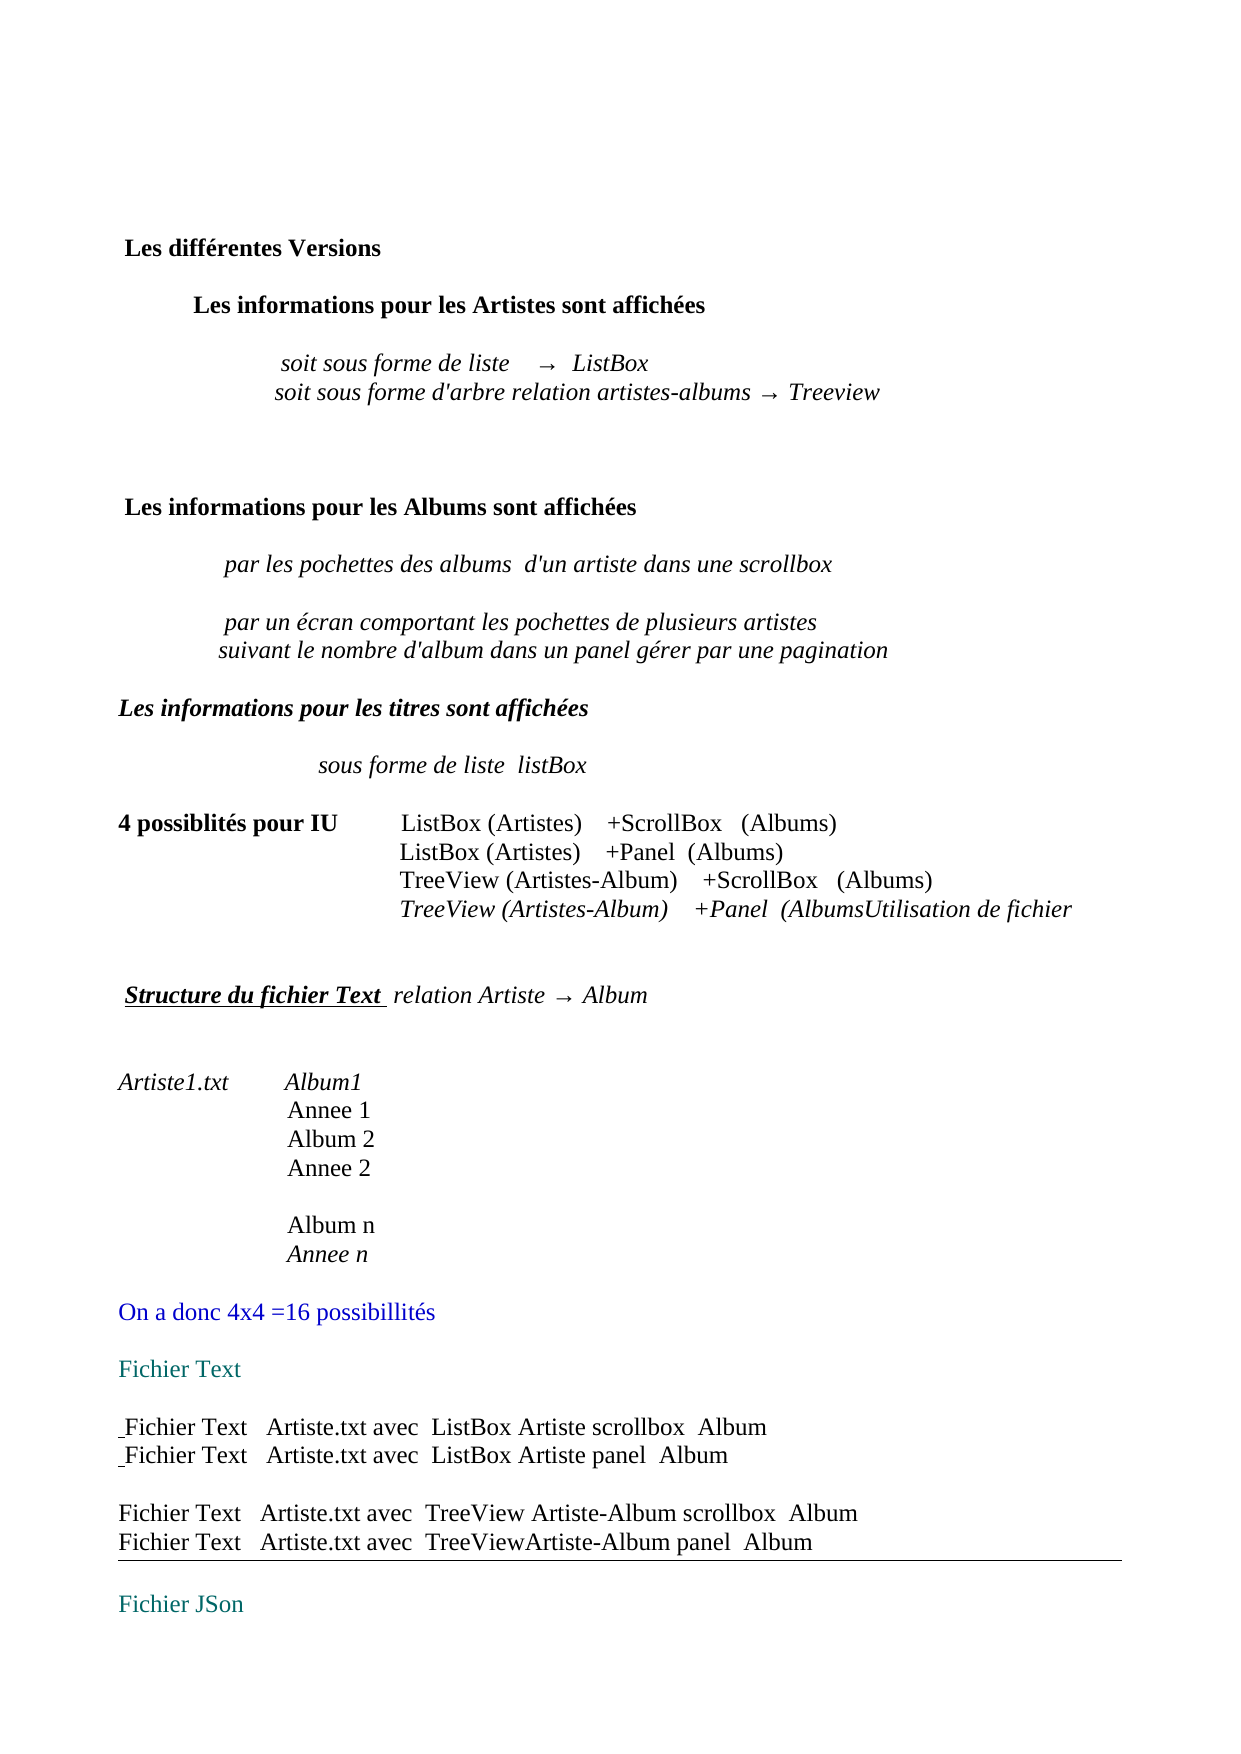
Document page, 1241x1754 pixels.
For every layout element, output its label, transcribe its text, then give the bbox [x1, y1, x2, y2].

text Structure du fichier Text relation Artiste → Album [118, 981, 1122, 1009]
text Annee n [118, 1239, 1122, 1268]
text Artiste1.txt Album1 [118, 1067, 1122, 1096]
text TreeView (Artistes-Album) +ScrollBox (Albums) [118, 866, 1122, 894]
text Fichier Text Artiste.txt avec TreeView Artiste-Album scrollbox Album [118, 1498, 1122, 1527]
text TreeView (Artistes-Album) +Panel (AlbumsUtilisation de fichier [118, 894, 1122, 923]
text Les informations pour les Artistes sont affichées [118, 291, 1122, 319]
text soit sous forme d'arbre relation artistes-albums → Treeview [118, 377, 1122, 406]
text 4 possiblités pour IU ListBox (Artistes) +ScrollBox (Albums) [118, 808, 1122, 837]
text soit sous forme de liste → ListBox [118, 348, 1122, 377]
text suivant le nombre d'album dans un panel gérer par une pagination [118, 636, 1122, 664]
text Album 2 [118, 1124, 1122, 1153]
text Annee 2 [118, 1153, 1122, 1182]
text ListBox (Artistes) +Panel (Albums) [118, 837, 1122, 866]
text par les pochettes des albums d'un artiste dans une scrollbox [118, 549, 1122, 578]
text On a donc 4x4 =16 possibillités [118, 1297, 1122, 1326]
text sous forme de liste listBox [118, 751, 1122, 779]
text Les informations pour les Albums sont affichées [118, 492, 1122, 521]
text Les différentes Versions [118, 233, 1122, 262]
text Fichier JSon [118, 1589, 1122, 1618]
text Fichier Text Artiste.txt avec ListBox Artiste scrollbox Album [118, 1412, 1122, 1441]
text Fichier Text [118, 1354, 1122, 1383]
text Fichier Text Artiste.txt avec ListBox Artiste panel Album [118, 1441, 1122, 1469]
text par un écran comportant les pochettes de plusieurs artistes [118, 607, 1122, 636]
text Les informations pour les titres sont affichées [118, 693, 1122, 722]
text Album n [118, 1211, 1122, 1239]
text Annee 1 [118, 1096, 1122, 1124]
text Fichier Text Artiste.txt avec TreeViewArtiste-Album panel Album [118, 1527, 1122, 1560]
